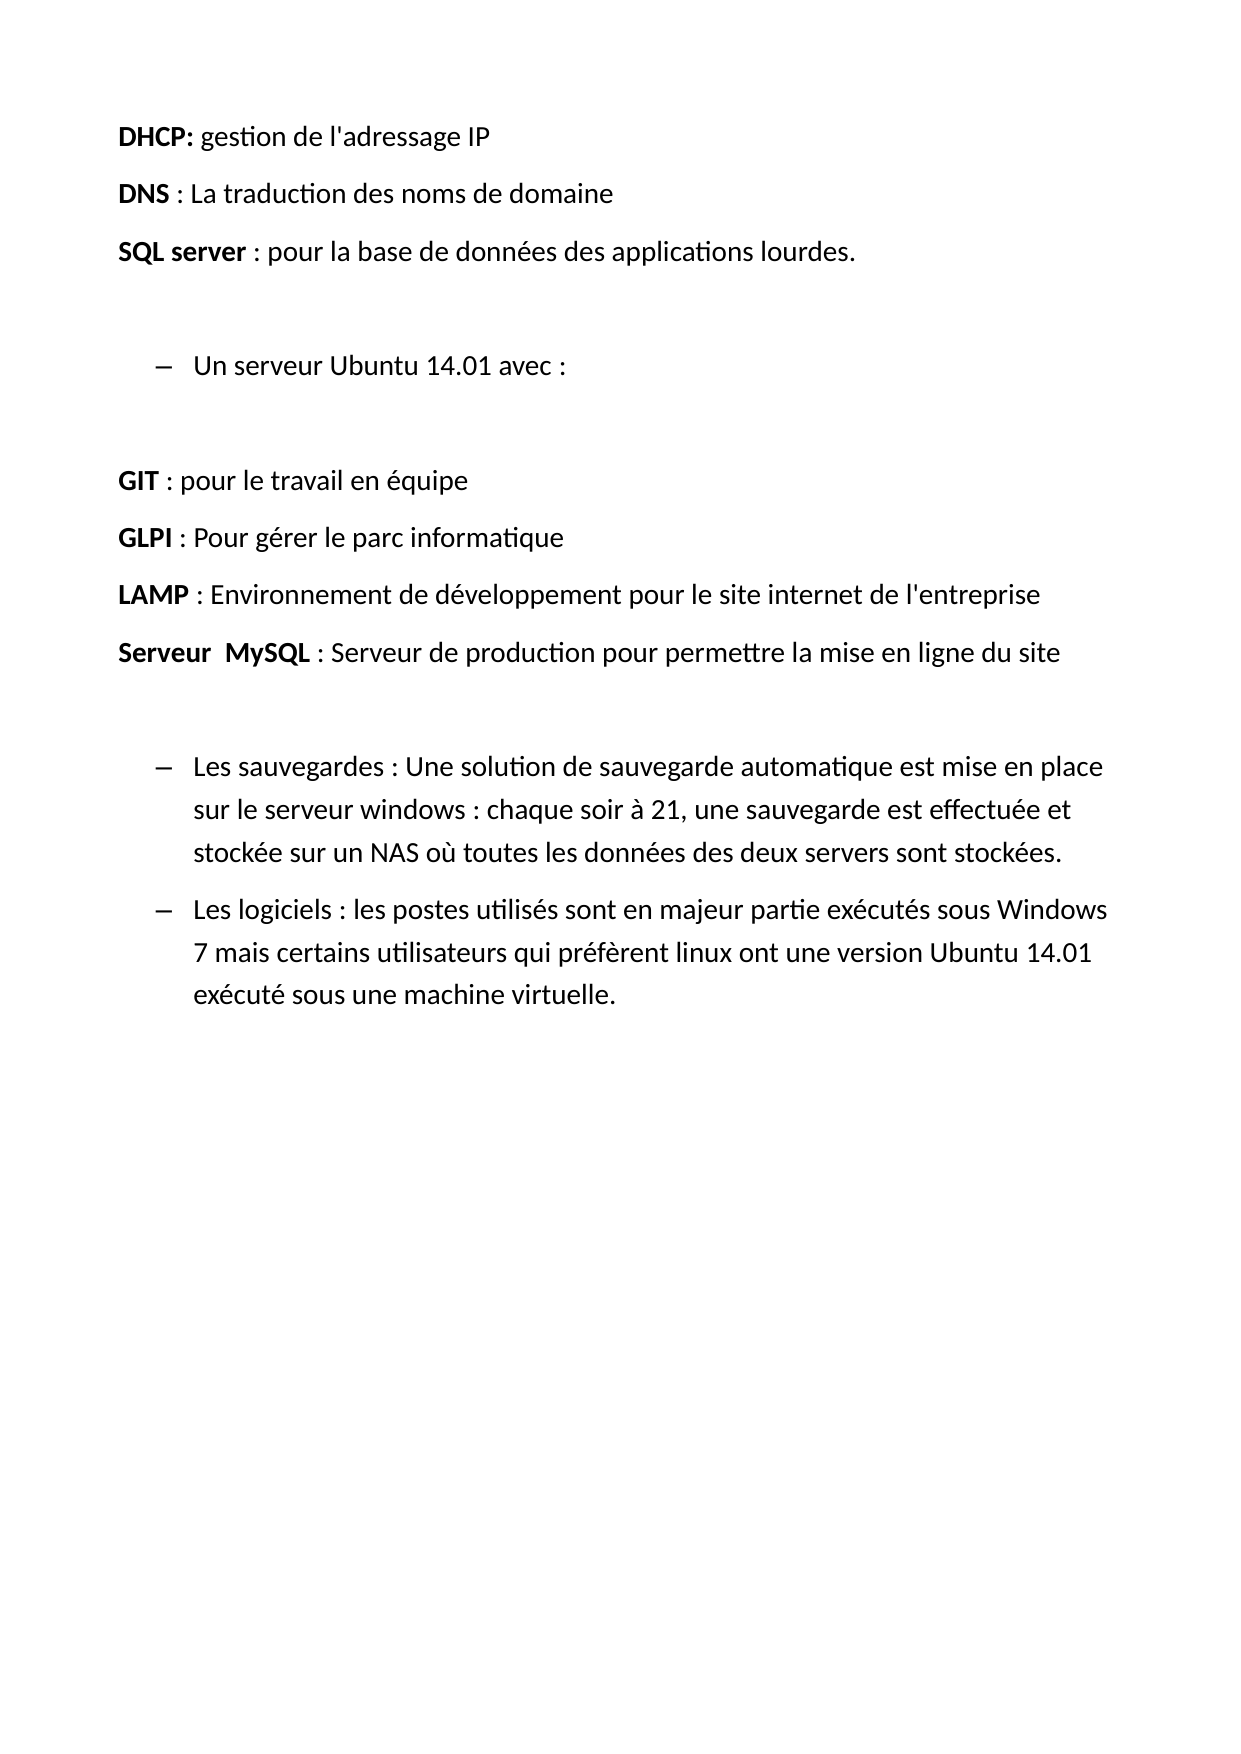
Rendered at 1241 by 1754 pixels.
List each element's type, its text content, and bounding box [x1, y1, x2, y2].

list Les logiciels : les postes utilisés sont en majeur partie exécutés sous Windows 7 mais certains utilisateurs qui préfèrent linux ont une version Ubuntu 14.01 exécuté sous une machine virtuelle. [156, 891, 1122, 1012]
text GLPI : Pour gérer le parc informatique [118, 519, 1122, 555]
text Serveur MySQL : Serveur de production pour permettre la mise en ligne du site [118, 634, 1122, 669]
text DNS : La traduction des noms de domaine [118, 175, 1122, 211]
list Les sauvegardes : Une solution de sauvegarde automatique est mise en place sur le serveur windows : chaque soir à 21, une sauvegarde est effectuée et stockée sur un NAS où toutes les données des deux servers sont stockées. [156, 748, 1122, 869]
text GIT : pour le travail en équipe [118, 462, 1122, 497]
text DHCP: gestion de l'adressage IP [118, 118, 1122, 154]
text SQL server : pour la base de données des applications lourdes. [118, 233, 1122, 268]
text LAMP : Environnement de développement pour le site internet de l'entreprise [118, 576, 1122, 612]
list Un serveur Ubuntu 14.01 avec : [156, 347, 1122, 383]
